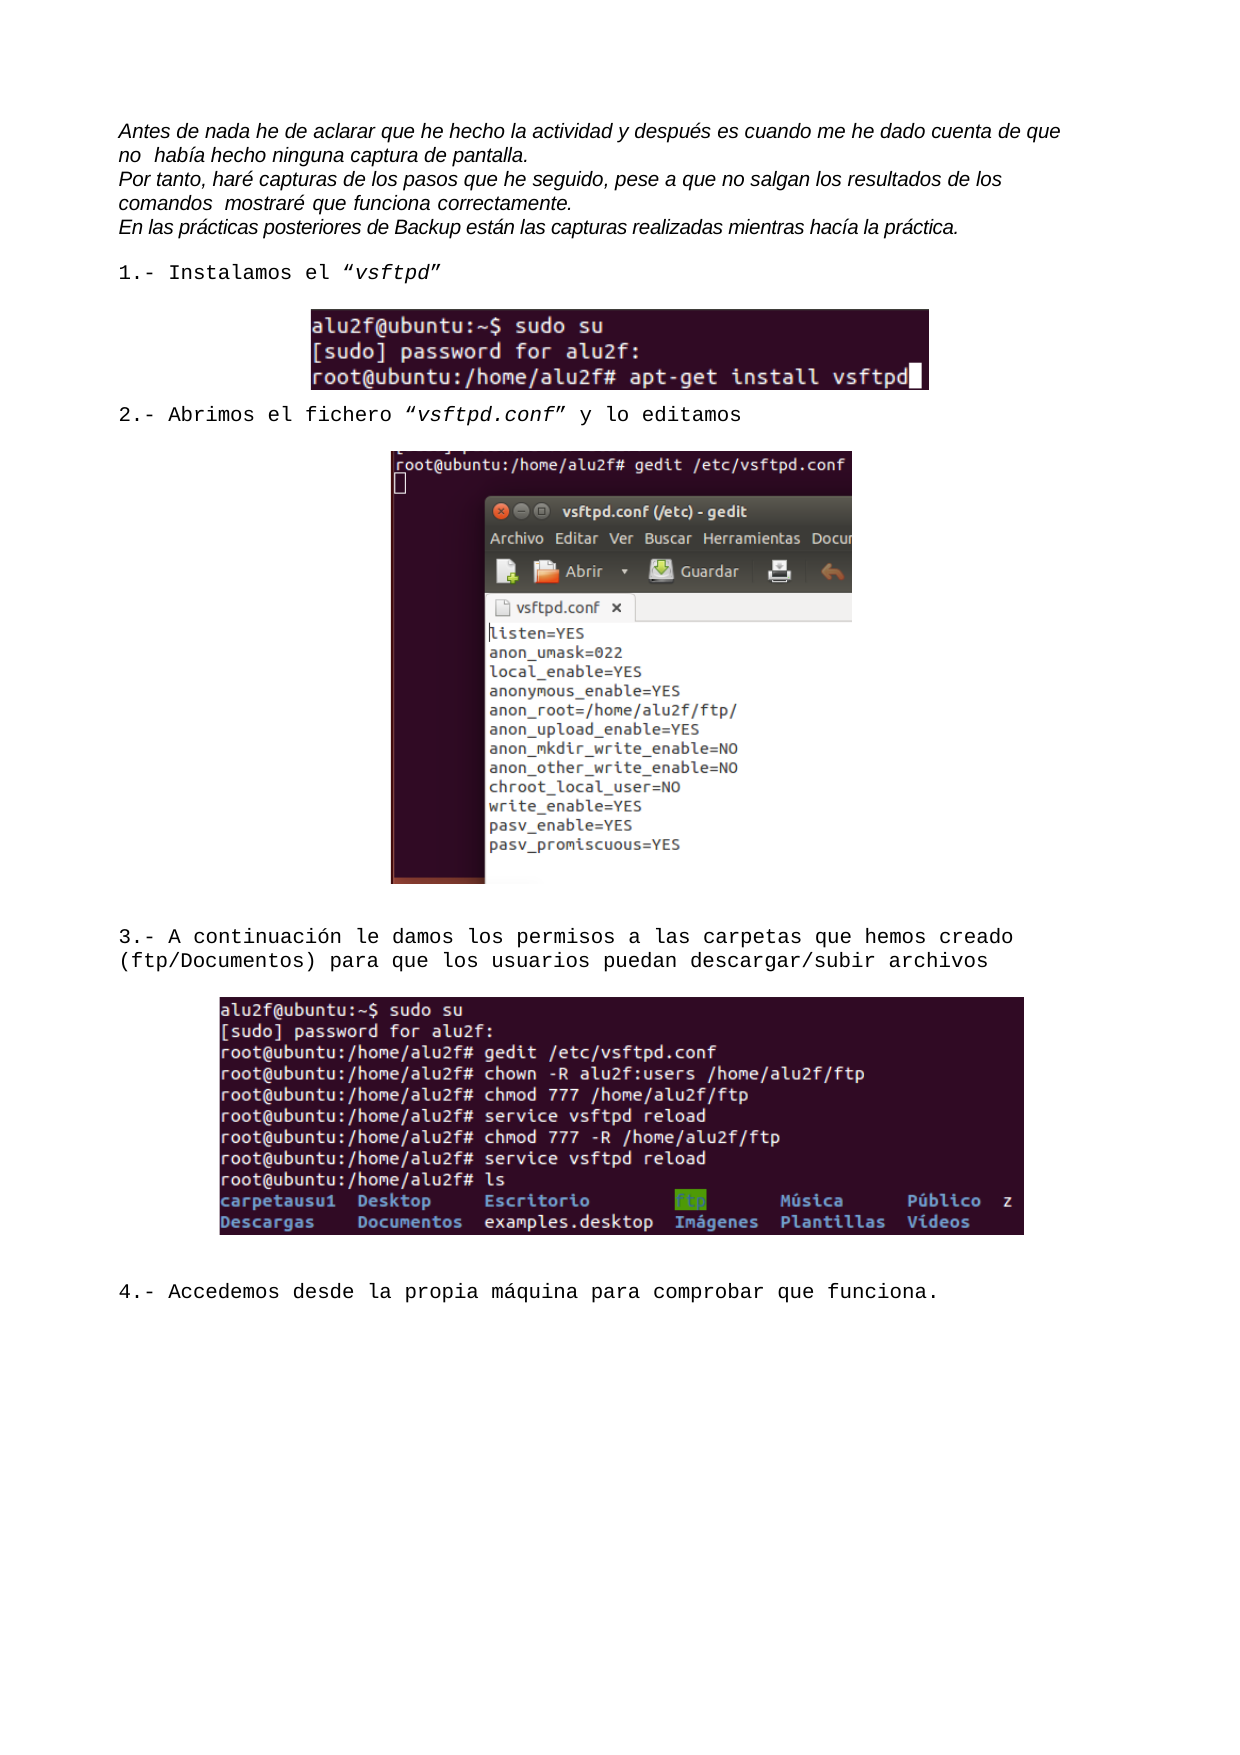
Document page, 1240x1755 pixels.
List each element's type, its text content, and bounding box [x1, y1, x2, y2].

text 2.- Abrimos el fichero “vsftpd.conf” y lo editamos [118, 404, 1089, 427]
text 3.- A continuación le damos los permisos a las carpetas que hemos creado (ftp/Documentos) para que los usuarios puedan descargar/subir archivos [118, 924, 1089, 973]
picture [219, 997, 1024, 1235]
picture [390, 451, 852, 884]
text Antes de nada he de aclarar que he hecho la actividad y después es cuando me he dado cuenta de que no había hecho ninguna captura de pantalla. [118, 119, 1089, 167]
picture [310, 309, 929, 390]
text Por tanto, haré capturas de los pasos que he seguido, pese a que no salgan los resultados de los comandos mostraré que funciona correctamente. [118, 167, 1089, 215]
text 4.- Accedemos desde la propia máquina para comprobar que funciona. [118, 1281, 1089, 1305]
text 1.- Instalamos el “vsftpd” [118, 262, 1089, 285]
text En las prácticas posteriores de Backup están las capturas realizadas mientras hacía la práctica. [118, 215, 1089, 239]
